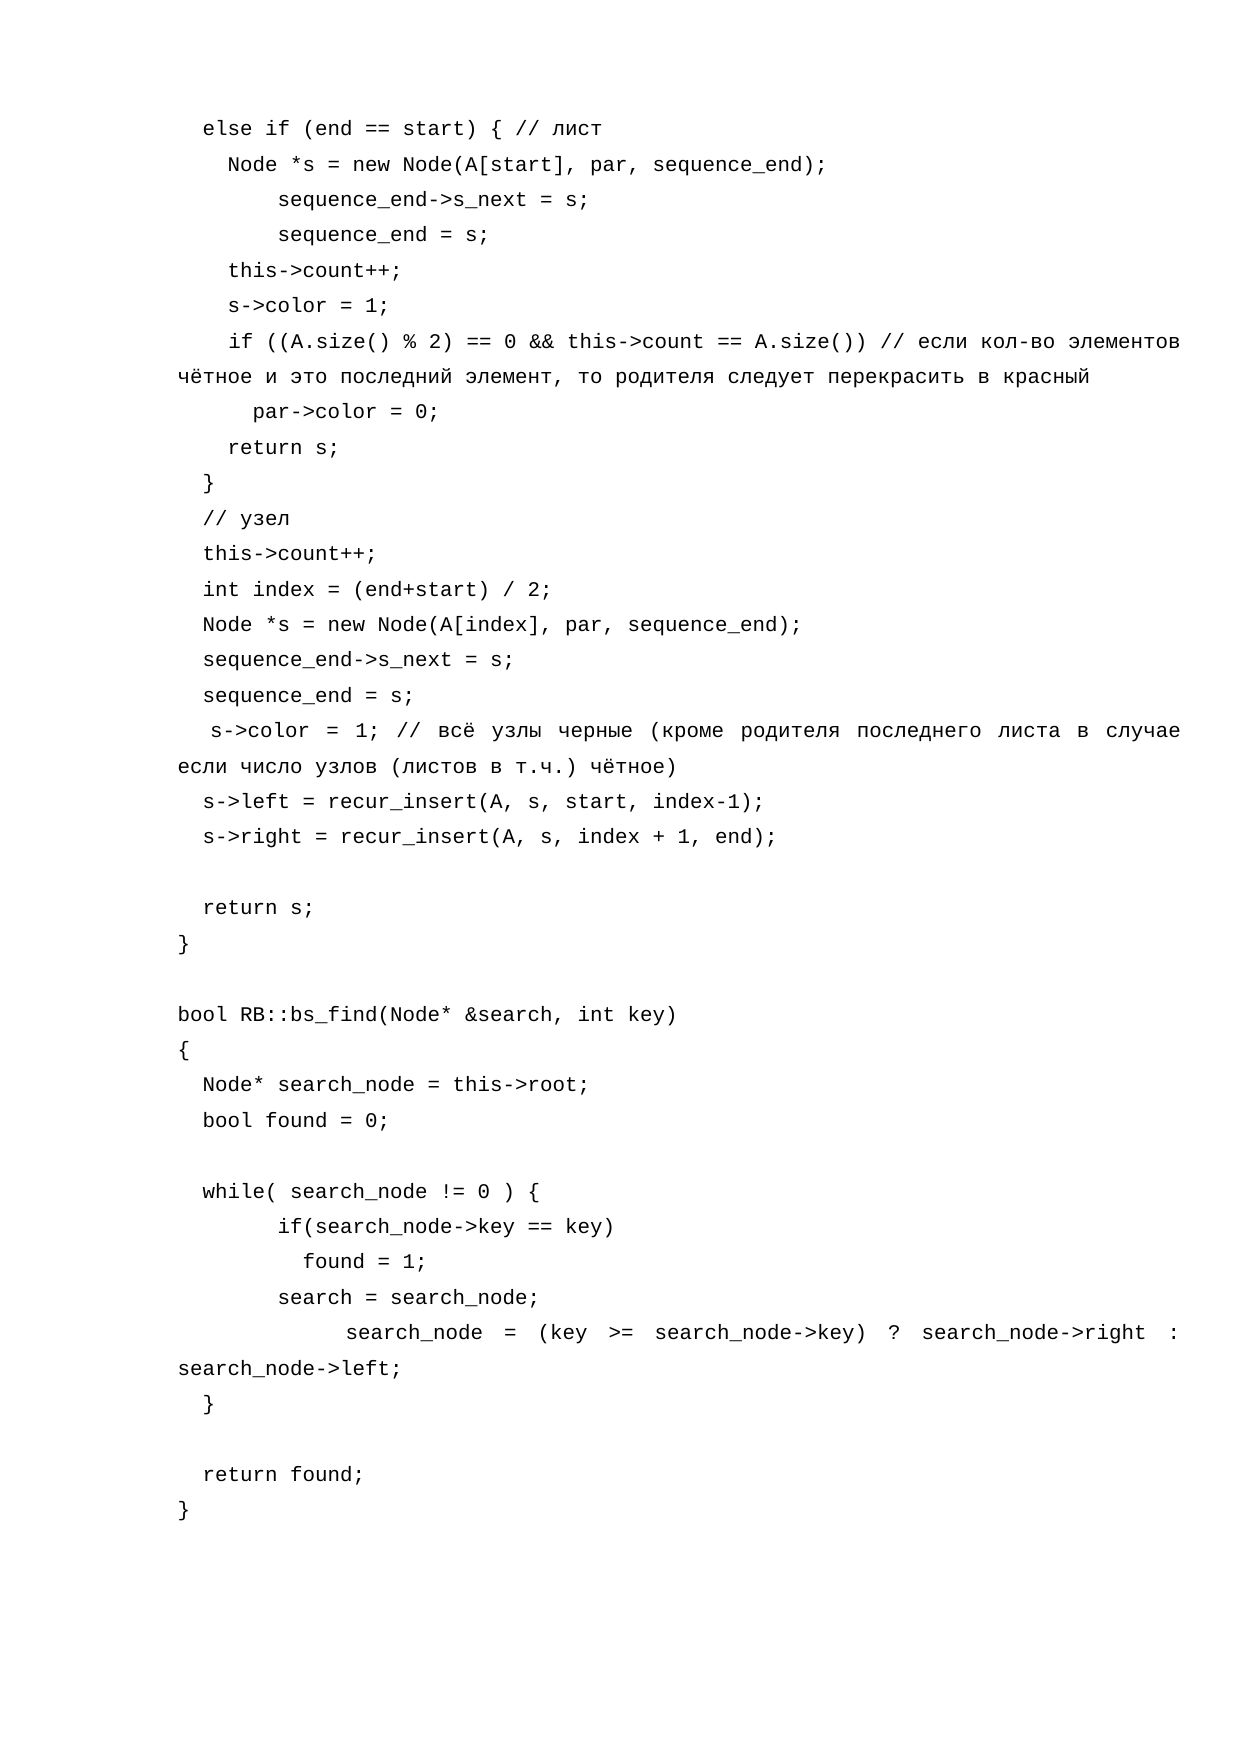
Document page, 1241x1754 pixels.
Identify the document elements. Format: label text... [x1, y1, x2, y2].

text search_node = (key >= search_node->key) ? search_node->right : search_node->left; [177, 1322, 1181, 1381]
text par->color = 0; [177, 401, 1181, 425]
text Node *s = new Node(A[start], par, sequence_end); [177, 153, 1181, 177]
text this->count++; [177, 260, 1181, 283]
text } [177, 472, 1181, 496]
text s->right = recur_insert(A, s, index + 1, end); [177, 826, 1181, 850]
text search = search_node; [177, 1287, 1181, 1311]
text return s; [177, 897, 1181, 921]
text } [177, 933, 1181, 956]
text return s; [177, 437, 1181, 461]
text sequence_end = s; [177, 224, 1181, 248]
text } [177, 1499, 1181, 1523]
text bool found = 0; [177, 1110, 1181, 1133]
text return found; [177, 1464, 1181, 1488]
text this->count++; [177, 543, 1181, 567]
text Node* search_node = this->root; [177, 1074, 1181, 1098]
text } [177, 1393, 1181, 1417]
text int index = (end+start) / 2; [177, 578, 1181, 602]
text s->color = 1; [177, 295, 1181, 319]
text while( search_node != 0 ) { [177, 1181, 1181, 1204]
text sequence_end->s_next = s; [177, 189, 1181, 213]
text sequence_end->s_next = s; [177, 649, 1181, 673]
text // узел [177, 508, 1181, 531]
text sequence_end = s; [177, 685, 1181, 708]
text bool RB::bs_find(Node* &search, int key) [177, 1003, 1181, 1027]
text found = 1; [177, 1251, 1181, 1275]
text { [177, 1039, 1181, 1063]
text s->color = 1; // всё узлы черные (кроме родителя последнего листа в случае если число узлов (листов в т.ч.) чётное) [177, 720, 1181, 779]
text s->left = recur_insert(A, s, start, index-1); [177, 791, 1181, 815]
text else if (end == start) { // лист [177, 118, 1181, 142]
text if ((A.size() % 2) == 0 && this->count == A.size()) // если кол-во элементов чётное и это последний элемент, то родителя следует перекрасить в красный [177, 331, 1181, 390]
text if(search_node->key == key) [177, 1216, 1181, 1240]
text Node *s = new Node(A[index], par, sequence_end); [177, 614, 1181, 638]
